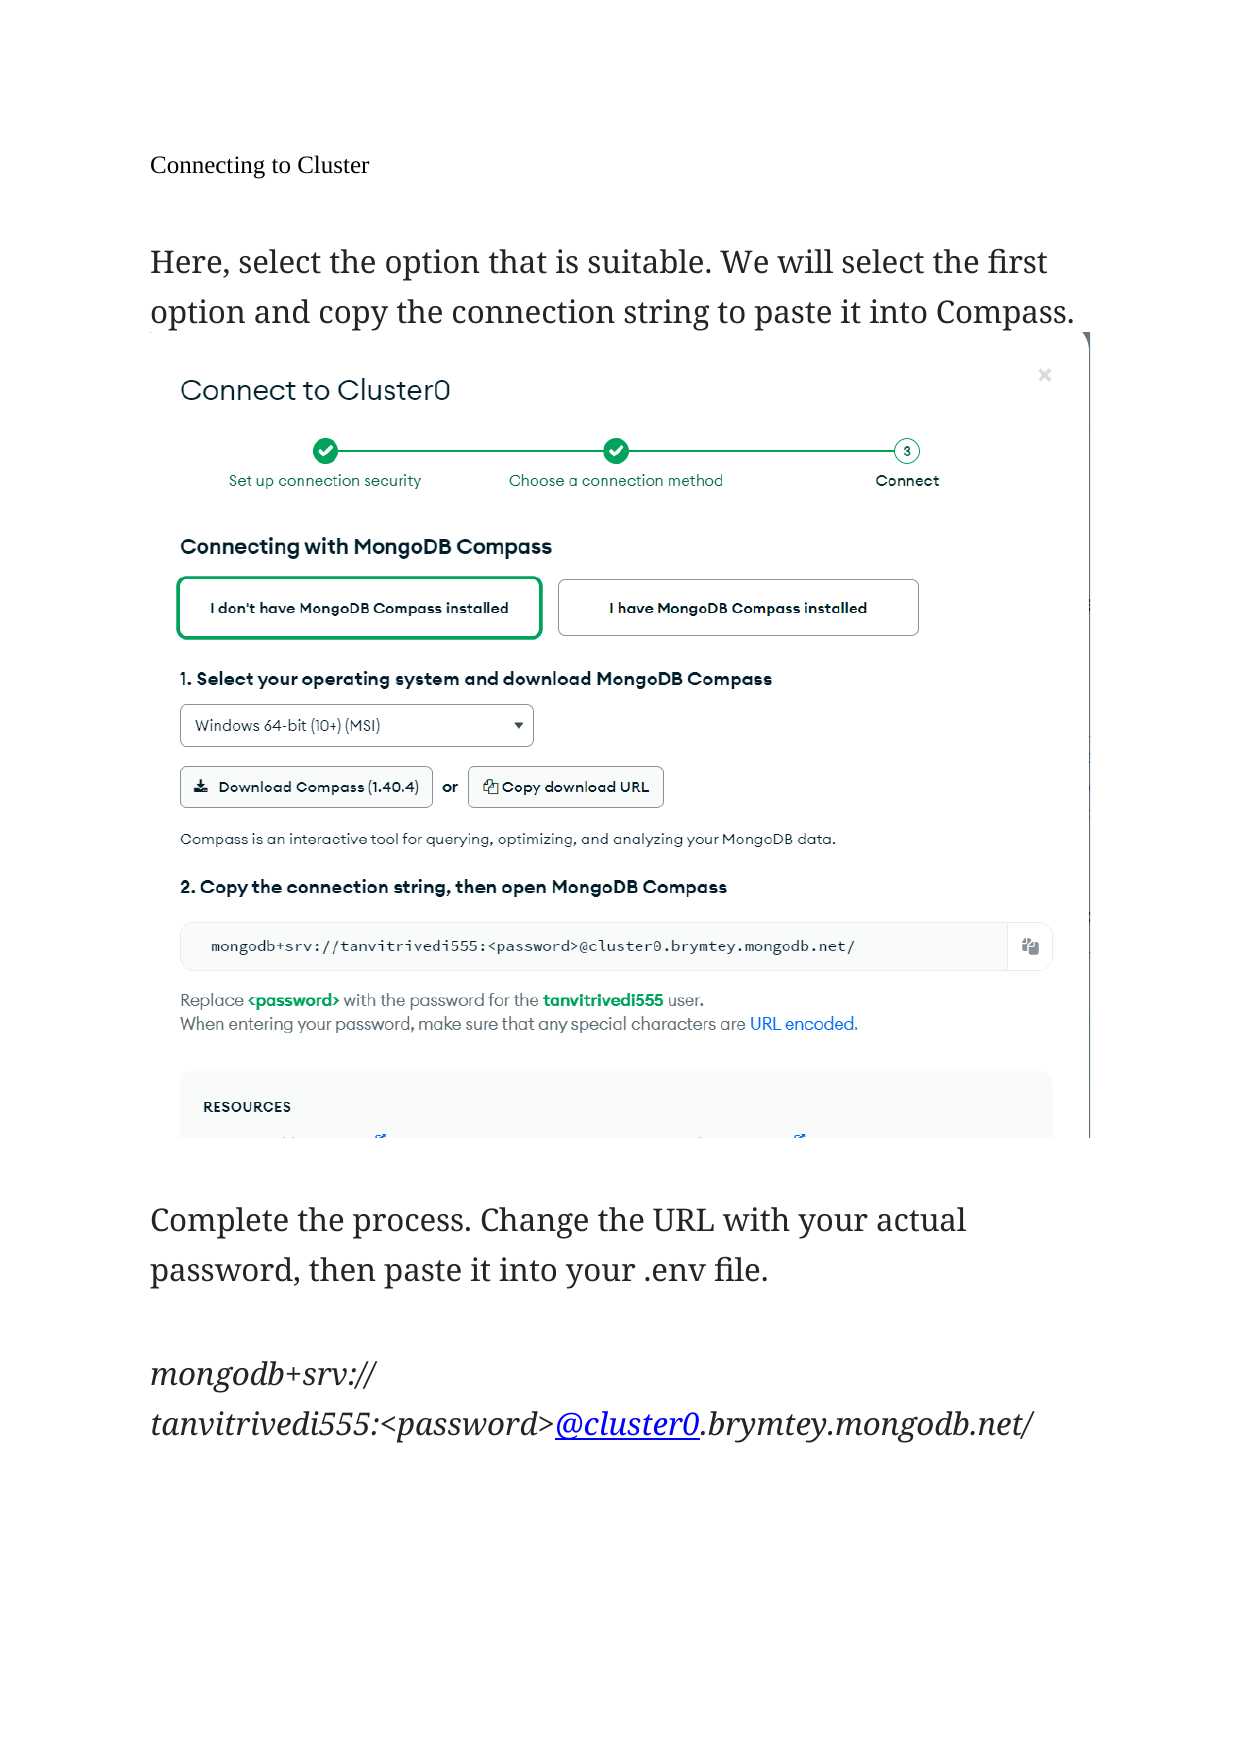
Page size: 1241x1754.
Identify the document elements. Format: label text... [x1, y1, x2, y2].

text Complete the process. Change the URL with your actual password, then paste it into your .env file. [150, 1191, 1090, 1291]
text Connecting to Cluster [150, 150, 1090, 179]
text Here, select the option that is suitable. We will select the first option and copy the connection string to paste it into Compass. [150, 232, 1090, 332]
text mongodb+srv://tanvitrivedi555:<password>@cluster0.brymtey.mongodb.net/ [150, 1344, 1090, 1444]
